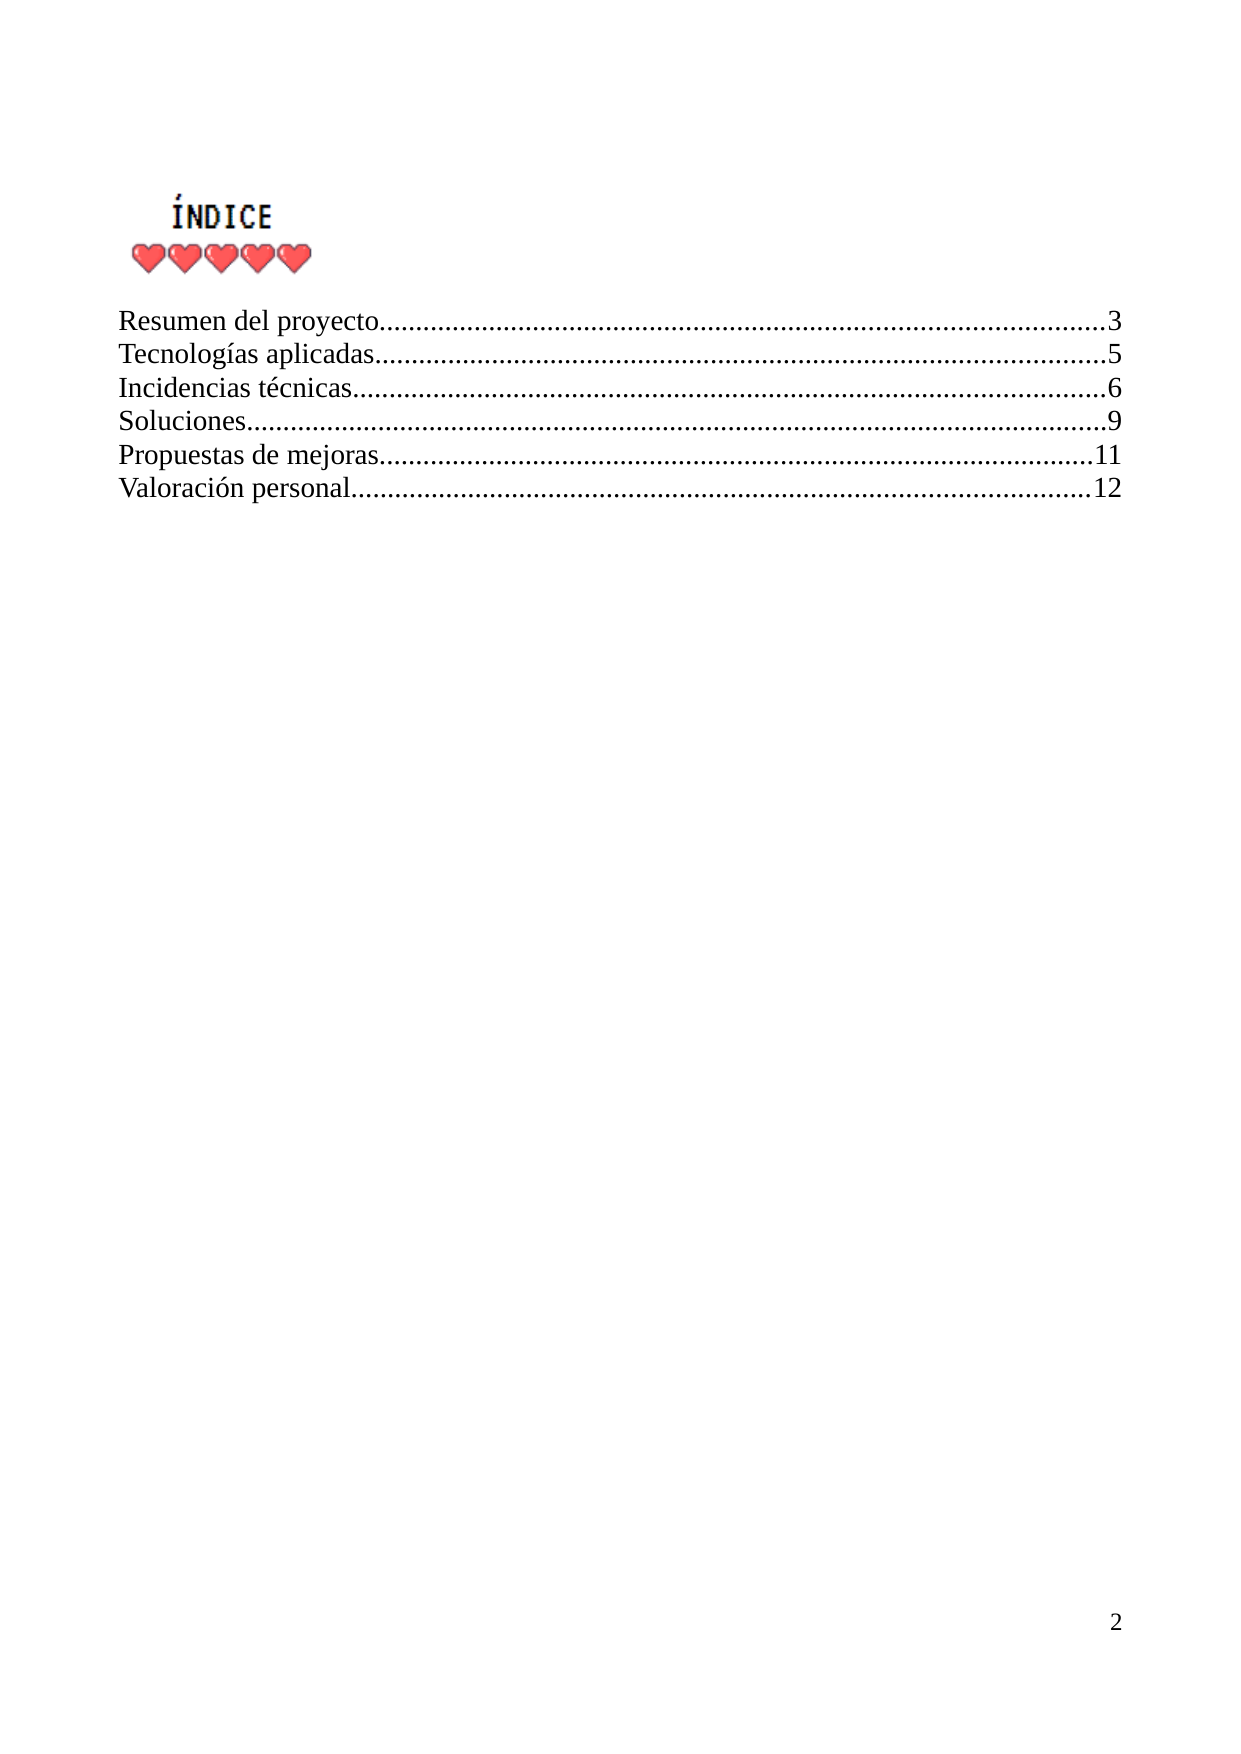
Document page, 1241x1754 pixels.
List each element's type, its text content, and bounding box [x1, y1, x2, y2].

text Incidencias técnicas 6 [118, 370, 1122, 403]
text Soluciones 9 [118, 403, 1122, 437]
text Tecnologías aplicadas 5 [118, 336, 1122, 370]
text Valoración personal 12 [118, 470, 1122, 504]
text Resumen del proyecto 3 [118, 303, 1122, 336]
picture [120, 172, 324, 287]
text Propuestas de mejoras 11 [118, 437, 1122, 470]
